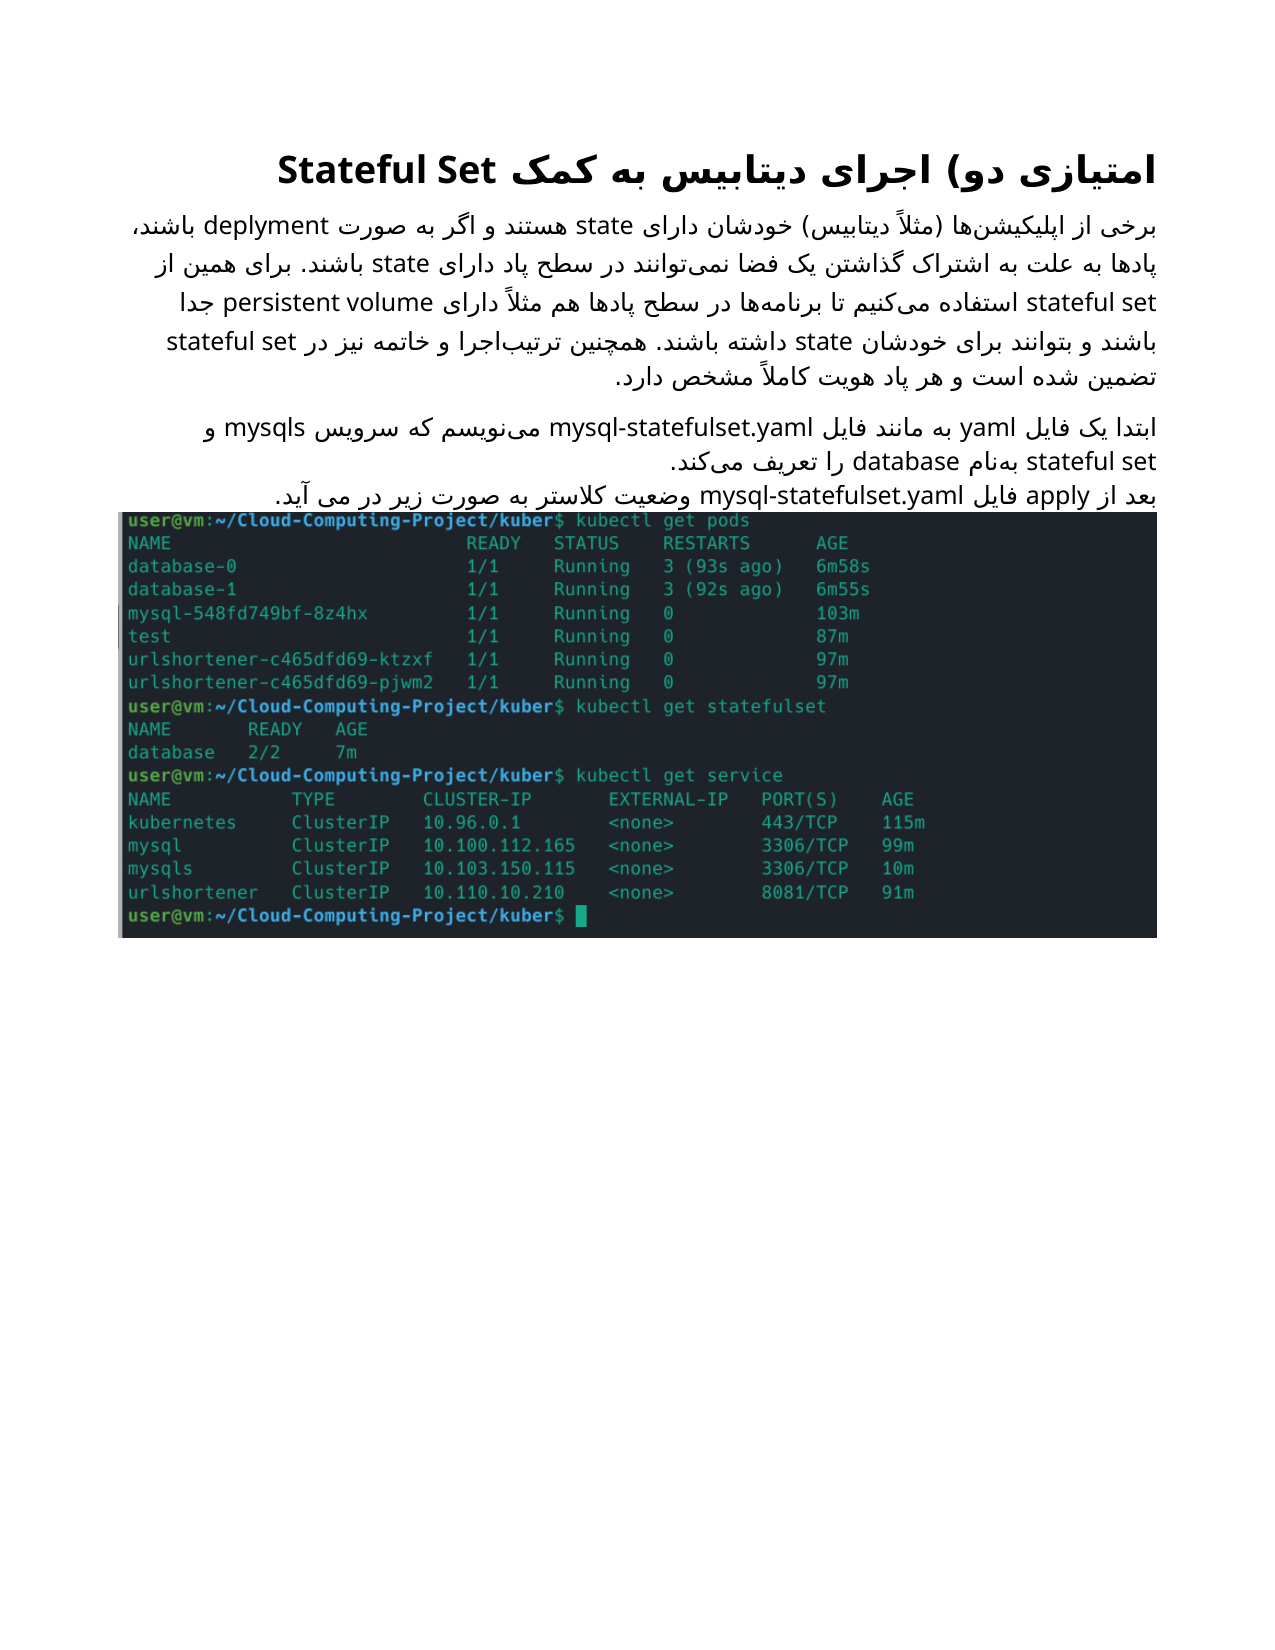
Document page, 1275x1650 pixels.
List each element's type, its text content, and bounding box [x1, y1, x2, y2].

text ابتدا یک فایل yaml به مانند فایل mysql-statefulset.yaml می‌نویسم که سرویس mysqls و stateful set به‌نام database را تعریف می‌کند. [118, 410, 1157, 478]
text برخی از اپلیکیشن‌ها (مثلاً دیتابیس) خودشان دارای state هستند و اگر به صورت deplyment باشند، پادها به علت به اشتراک گذاشتن یک فضا نمی‌توانند در سطح پاد دارای state باشند. برای همین از stateful set استفاده می‌کنیم تا برنامه‌ها در سطح پادها هم مثلاً دارای persistent volume جدا باشند و بتوانند برای خودشان state داشته باشند. همچنین ترتیب‌اجرا و خاتمه نیز در stateful set تضمین شده است و هر پاد هویت کاملاً مشخص دارد. [118, 207, 1157, 391]
text بعد از apply فایل mysql-statefulset.yaml وضعیت کلاستر به صورت زیر در می آید. [118, 478, 1157, 512]
subtitle امتیازی دو) اجرای دیتابیس به کمک Stateful Set [118, 143, 1157, 195]
picture [118, 512, 1157, 938]
